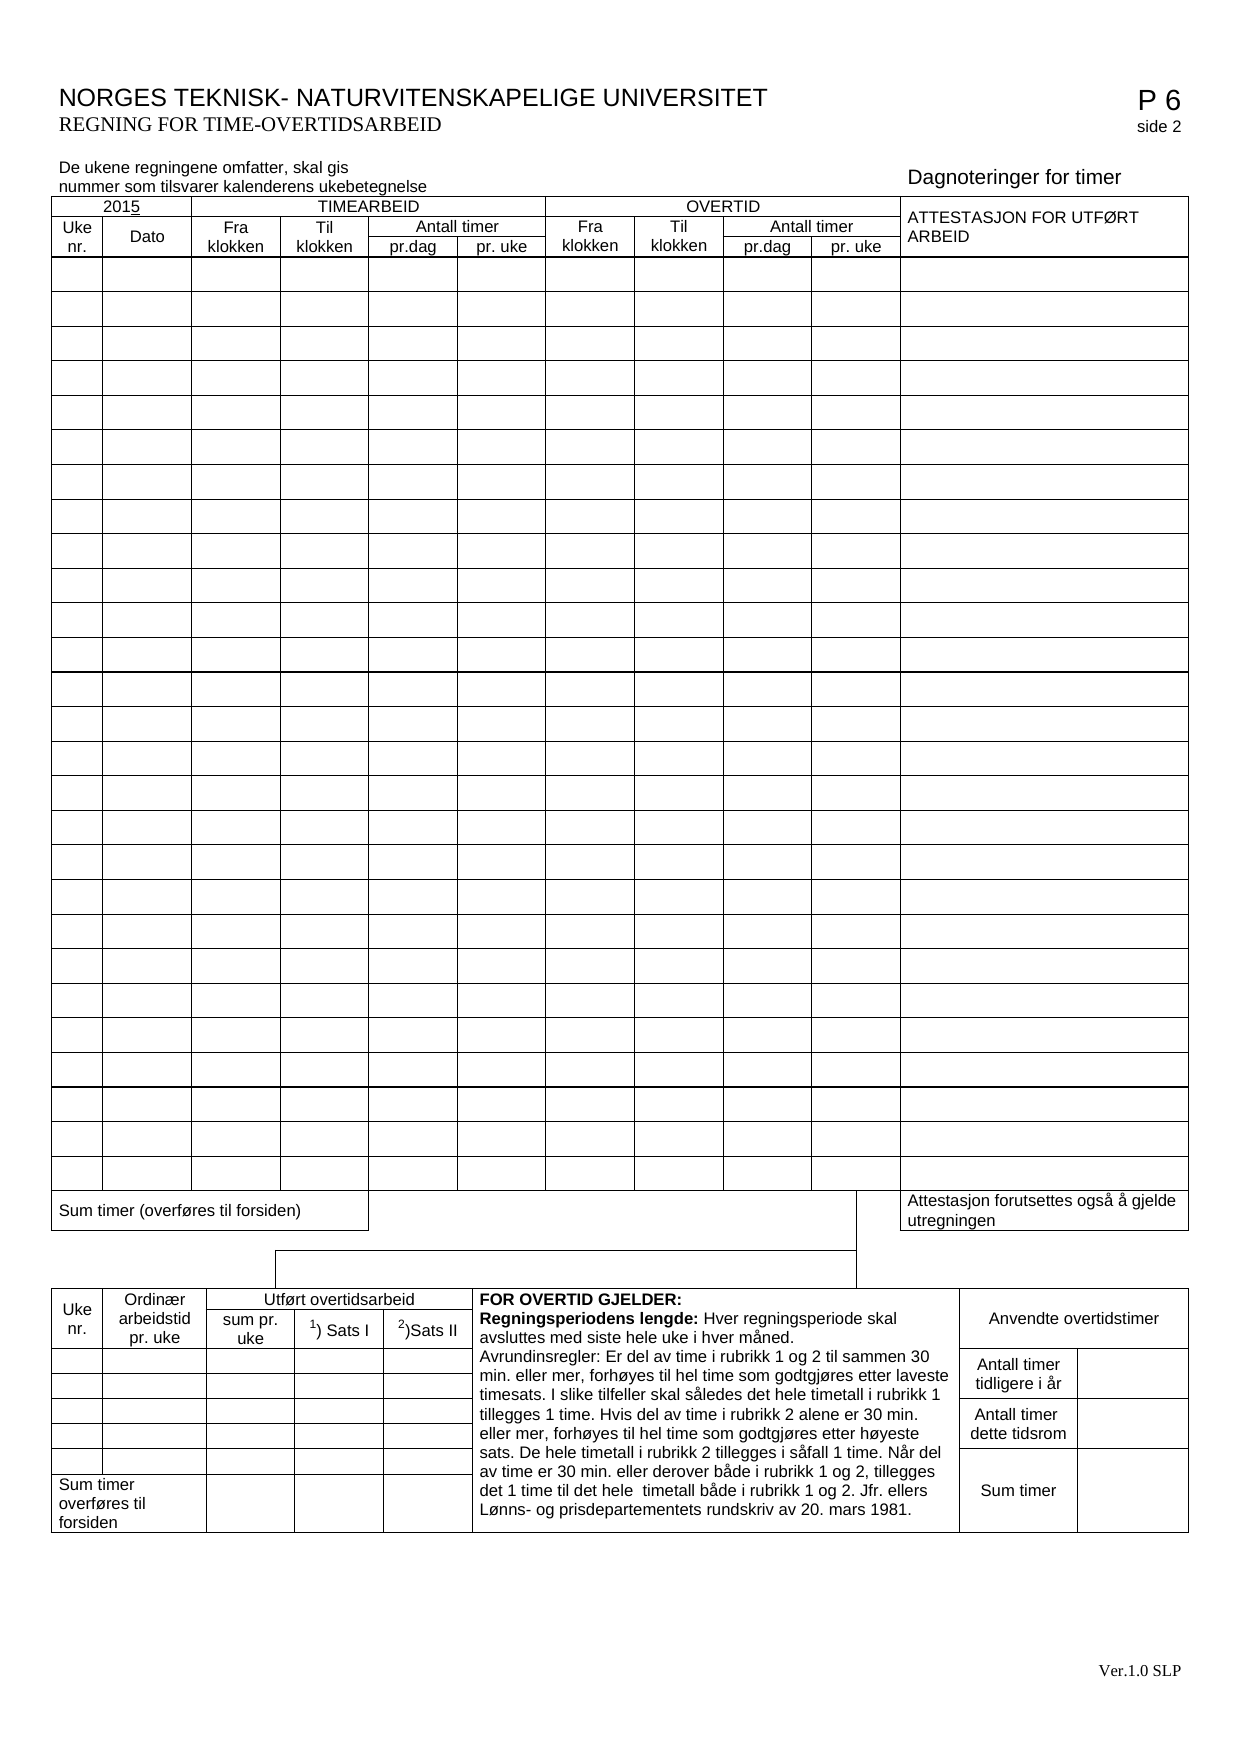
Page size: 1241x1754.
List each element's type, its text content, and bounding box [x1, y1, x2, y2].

table_cell [635, 1191, 723, 1229]
table_cell [103, 1157, 191, 1190]
table_cell Antall timer [369, 217, 545, 236]
table_cell ATTESTASJON FOR UTFØRT ARBEID [901, 197, 1188, 256]
table_cell [635, 1122, 723, 1156]
table_cell [207, 1399, 294, 1423]
table_cell [901, 465, 1188, 498]
table_cell [192, 1122, 280, 1156]
table_cell [369, 880, 457, 913]
table_cell [207, 1349, 294, 1373]
table_cell [369, 742, 457, 775]
table_cell [192, 638, 280, 671]
table_cell [192, 949, 280, 983]
table_cell [724, 258, 811, 291]
table_cell [52, 949, 102, 983]
table_cell Ukenr. [52, 217, 102, 256]
table_cell [724, 569, 811, 602]
table_cell [812, 915, 900, 948]
table_cell [384, 1399, 472, 1423]
table_cell [812, 776, 900, 810]
table_cell [724, 500, 811, 533]
table_cell [901, 673, 1188, 706]
table_cell Attestasjon forutsettes også å gjelde utregningen [901, 1191, 1188, 1229]
table_cell [52, 811, 102, 844]
table_cell [52, 984, 102, 1017]
table_cell [369, 1053, 457, 1086]
table_cell De ukene regningene omfatter, skal gis nummer som tilsvarer kalenderens ukebetegnelse [51, 158, 900, 196]
table_cell [52, 742, 102, 775]
table_cell [901, 811, 1188, 844]
table_cell [546, 430, 634, 464]
table_cell [369, 603, 457, 637]
table_cell [207, 1449, 294, 1473]
table_cell [369, 1191, 546, 1229]
table_cell [103, 984, 191, 1017]
table_cell [724, 811, 811, 844]
table_cell [281, 811, 368, 844]
table_cell [192, 258, 280, 291]
table_cell [901, 603, 1188, 637]
table_cell [369, 258, 457, 291]
table_cell [724, 327, 811, 360]
table_cell Anvendte overtidstimer [960, 1289, 1188, 1348]
table_cell [724, 361, 811, 395]
table_cell [635, 430, 723, 464]
table_cell [812, 1157, 900, 1190]
table_cell [546, 742, 634, 775]
table_cell [52, 1424, 102, 1448]
table_cell [369, 396, 457, 429]
table_cell [1078, 1449, 1188, 1532]
table_cell Til klokken [635, 217, 723, 256]
table_cell [369, 465, 457, 498]
table_cell [281, 915, 368, 948]
table_cell [635, 811, 723, 844]
table_cell [635, 915, 723, 948]
table_cell [901, 361, 1188, 395]
table_cell [192, 1053, 280, 1086]
table_cell [812, 811, 900, 844]
table_cell [369, 1157, 457, 1190]
table_cell [635, 776, 723, 810]
table_cell [52, 1088, 102, 1121]
table_cell [103, 915, 191, 948]
table_cell [812, 465, 900, 498]
table_cell [724, 1053, 811, 1086]
table_cell [103, 742, 191, 775]
table_cell [281, 569, 368, 602]
table_cell [103, 569, 191, 602]
table_cell [546, 880, 634, 913]
table_cell [103, 638, 191, 671]
table_cell [192, 569, 280, 602]
table_cell [546, 569, 634, 602]
table_cell [458, 984, 545, 1017]
table_cell [281, 361, 368, 395]
table_cell [384, 1424, 472, 1448]
table_cell [192, 915, 280, 948]
table_cell [192, 880, 280, 913]
table_cell [724, 430, 811, 464]
table_cell [192, 845, 280, 879]
table_cell [901, 534, 1188, 568]
table_cell [192, 776, 280, 810]
table_cell [103, 327, 191, 360]
table_cell [546, 638, 634, 671]
table_cell [635, 1018, 723, 1052]
table_cell [635, 1157, 723, 1190]
table_cell [724, 880, 811, 913]
table_cell [901, 845, 1188, 879]
table_cell [281, 742, 368, 775]
table_cell [192, 742, 280, 775]
table_cell [546, 603, 634, 637]
table_cell [812, 569, 900, 602]
table_cell [192, 811, 280, 844]
table_cell [812, 500, 900, 533]
table_cell [51, 1230, 856, 1250]
table_cell [458, 258, 545, 291]
table_cell [901, 949, 1188, 983]
table_cell [51, 1250, 275, 1288]
table_cell [546, 811, 634, 844]
table_cell [857, 1230, 1188, 1288]
table_cell [458, 845, 545, 879]
table_cell [812, 292, 900, 326]
table_cell [52, 569, 102, 602]
table_cell [901, 500, 1188, 533]
table_cell pr. uke [812, 237, 900, 256]
table_cell [635, 638, 723, 671]
table_cell 1) Sats I [295, 1310, 383, 1348]
table_cell [103, 1374, 206, 1398]
table_cell [635, 534, 723, 568]
table_cell [635, 949, 723, 983]
table_cell [52, 258, 102, 291]
table_cell [458, 396, 545, 429]
table_cell [546, 396, 634, 429]
table_cell [546, 465, 634, 498]
table_cell [52, 361, 102, 395]
table_cell [281, 258, 368, 291]
table_cell Antall timer dette tidsrom [960, 1399, 1077, 1448]
table_cell [52, 500, 102, 533]
table_cell [635, 396, 723, 429]
table_cell [369, 776, 457, 810]
table_cell [635, 500, 723, 533]
table_cell [901, 880, 1188, 913]
table_cell [546, 361, 634, 395]
table_header P 6 side 2 [1092, 83, 1188, 157]
table_cell [724, 534, 811, 568]
table_cell [812, 1053, 900, 1086]
table_cell [281, 396, 368, 429]
table_cell [52, 638, 102, 671]
table_cell [458, 811, 545, 844]
table_cell [724, 1088, 811, 1121]
table_cell [281, 1122, 368, 1156]
table_cell [281, 603, 368, 637]
table_cell [52, 1449, 102, 1473]
table_cell [103, 258, 191, 291]
table_cell [52, 1399, 102, 1423]
table_cell [901, 776, 1188, 810]
table_cell pr.dag [369, 237, 457, 256]
table_cell [546, 915, 634, 948]
table_cell [192, 984, 280, 1017]
table_cell [901, 569, 1188, 602]
table_cell [192, 1018, 280, 1052]
table_cell [635, 673, 723, 706]
table_cell [281, 949, 368, 983]
table_cell [901, 1088, 1188, 1121]
table_cell [192, 430, 280, 464]
table_cell [295, 1349, 383, 1373]
table_cell [369, 430, 457, 464]
table_cell [281, 1018, 368, 1052]
table_cell [103, 776, 191, 810]
table_cell [901, 707, 1188, 741]
table_cell [103, 500, 191, 533]
table_cell [812, 845, 900, 879]
table_cell [546, 534, 634, 568]
table_cell [103, 1088, 191, 1121]
table_cell [103, 534, 191, 568]
table_cell [103, 949, 191, 983]
table_cell [635, 258, 723, 291]
table_cell Dagnoteringer for timer [900, 158, 1188, 196]
table_cell Sum timer [960, 1449, 1077, 1532]
table_cell [281, 776, 368, 810]
table_cell [724, 845, 811, 879]
table_cell [207, 1374, 294, 1398]
table_cell [369, 569, 457, 602]
table_cell [901, 915, 1188, 948]
table_cell Ordinær arbeidstid pr. uke [103, 1289, 206, 1348]
table_cell [812, 396, 900, 429]
table_cell [812, 430, 900, 464]
table_cell [281, 292, 368, 326]
table_cell [52, 1018, 102, 1052]
table_cell [724, 1018, 811, 1052]
table_cell [546, 292, 634, 326]
table_cell [192, 673, 280, 706]
table_cell [192, 603, 280, 637]
table_cell [458, 1157, 545, 1190]
table_cell [1078, 1349, 1188, 1398]
table_cell [207, 1475, 294, 1532]
table_cell [546, 1018, 634, 1052]
table_cell 2)Sats II [384, 1310, 472, 1348]
table_cell [103, 430, 191, 464]
table_cell [458, 465, 545, 498]
table_cell [546, 1053, 634, 1086]
table_header NORGES TEKNISK- NATURVITENSKAPELIGE UNIVERSITET REGNING FOR TIME-OVERTIDSARBEID [51, 83, 1092, 157]
table_cell [281, 880, 368, 913]
table_cell [295, 1374, 383, 1398]
table_cell [369, 845, 457, 879]
table_cell [103, 1122, 191, 1156]
table_cell [281, 845, 368, 879]
table_cell [192, 361, 280, 395]
table_cell [192, 292, 280, 326]
table_cell [546, 673, 634, 706]
table_cell [281, 430, 368, 464]
table_cell [103, 361, 191, 395]
table_cell [724, 776, 811, 810]
table_cell [546, 776, 634, 810]
table_cell [458, 1018, 545, 1052]
table_cell [458, 292, 545, 326]
table_cell [812, 880, 900, 913]
table_cell TIMEARBEID [192, 197, 545, 216]
table_cell Dato [103, 217, 191, 256]
table_cell [52, 1157, 102, 1190]
table_cell [546, 500, 634, 533]
table_cell [546, 1157, 634, 1190]
table_cell [458, 430, 545, 464]
table_cell [103, 673, 191, 706]
table_cell [103, 292, 191, 326]
table_cell [276, 1251, 856, 1288]
table_cell [458, 1053, 545, 1086]
table_cell [458, 534, 545, 568]
table_cell [724, 707, 811, 741]
table_cell [369, 1122, 457, 1156]
table_cell [901, 430, 1188, 464]
table_cell [724, 396, 811, 429]
table_cell [103, 465, 191, 498]
table_cell [458, 569, 545, 602]
table_cell [857, 1191, 900, 1229]
table_cell [458, 880, 545, 913]
table_cell [901, 1122, 1188, 1156]
table_cell [103, 396, 191, 429]
table_cell [812, 361, 900, 395]
table_cell [369, 1018, 457, 1052]
table_cell [901, 1053, 1188, 1086]
table_cell [458, 327, 545, 360]
table_cell sum pr. uke [207, 1310, 294, 1348]
table_cell [812, 742, 900, 775]
table_cell [635, 569, 723, 602]
table_cell [52, 534, 102, 568]
table_cell [724, 603, 811, 637]
table_cell [192, 396, 280, 429]
table_cell [52, 396, 102, 429]
table_cell [901, 396, 1188, 429]
table_cell [192, 327, 280, 360]
table_cell pr.dag [724, 237, 811, 256]
table_cell [52, 430, 102, 464]
table_cell [812, 1122, 900, 1156]
table_cell [369, 1088, 457, 1121]
table_cell [812, 949, 900, 983]
table_cell Fra klokken [546, 217, 634, 256]
table_cell [52, 776, 102, 810]
table_cell [724, 1122, 811, 1156]
table_cell [52, 292, 102, 326]
table_cell [901, 742, 1188, 775]
table_cell [724, 949, 811, 983]
table_cell [901, 327, 1188, 360]
table_cell [635, 327, 723, 360]
table_cell 2015 [52, 197, 191, 216]
table_cell [369, 673, 457, 706]
table_cell [812, 673, 900, 706]
table_cell [52, 915, 102, 948]
table_cell Fra klokken [192, 217, 280, 256]
table_cell [103, 880, 191, 913]
table_cell [458, 776, 545, 810]
table_cell [724, 915, 811, 948]
table_cell [281, 534, 368, 568]
table_cell [546, 984, 634, 1017]
table_cell [103, 845, 191, 879]
table_cell [192, 1088, 280, 1121]
table_cell [281, 707, 368, 741]
table_cell [369, 500, 457, 533]
table_cell [103, 1449, 206, 1473]
table_cell [458, 949, 545, 983]
table_cell [295, 1475, 383, 1532]
table_cell [103, 1053, 191, 1086]
table_cell [384, 1349, 472, 1373]
table_cell [812, 534, 900, 568]
table_cell [458, 638, 545, 671]
table_cell [812, 1191, 856, 1229]
table_cell [52, 1374, 102, 1398]
table_cell [458, 707, 545, 741]
table_cell [192, 534, 280, 568]
table_cell [458, 673, 545, 706]
table_cell Sum timer overføres til forsiden [52, 1475, 206, 1532]
table_cell [369, 292, 457, 326]
table_cell [281, 673, 368, 706]
table_cell [812, 1088, 900, 1121]
table_cell [103, 1018, 191, 1052]
table_cell [458, 1088, 545, 1121]
table_cell Antall timer tidligere i år [960, 1349, 1077, 1398]
table_cell [369, 811, 457, 844]
table_cell [812, 258, 900, 291]
table_cell [635, 603, 723, 637]
table_cell [369, 984, 457, 1017]
table_cell [812, 327, 900, 360]
table_cell [52, 707, 102, 741]
table_cell [281, 327, 368, 360]
table_cell [369, 534, 457, 568]
table_cell [635, 361, 723, 395]
table_cell [458, 500, 545, 533]
table_cell [724, 465, 811, 498]
table_cell [812, 603, 900, 637]
table_cell [635, 880, 723, 913]
table_cell [546, 707, 634, 741]
table_cell [635, 984, 723, 1017]
table_cell [546, 1088, 634, 1121]
table_cell [635, 742, 723, 775]
table_cell [369, 638, 457, 671]
table_cell [103, 603, 191, 637]
table_cell [369, 707, 457, 741]
table_cell [207, 1424, 294, 1448]
table_cell [281, 984, 368, 1017]
table_cell [901, 984, 1188, 1017]
table_cell [812, 707, 900, 741]
table_cell [723, 1191, 812, 1229]
table_cell [103, 811, 191, 844]
table_cell [192, 707, 280, 741]
table_cell [458, 915, 545, 948]
table_cell [52, 1053, 102, 1086]
table_cell [635, 707, 723, 741]
table_cell [458, 603, 545, 637]
table_cell [384, 1449, 472, 1473]
table_cell [52, 327, 102, 360]
table_cell [546, 1191, 634, 1229]
table_cell [192, 500, 280, 533]
table_cell [103, 1349, 206, 1373]
table_cell Antall timer [724, 217, 900, 236]
table_cell [546, 327, 634, 360]
table_cell [635, 465, 723, 498]
table_cell [812, 1018, 900, 1052]
table_cell [192, 1157, 280, 1190]
table_cell [724, 673, 811, 706]
table_cell [901, 638, 1188, 671]
table_cell [546, 258, 634, 291]
table_cell Til klokken [281, 217, 368, 256]
table_cell [458, 361, 545, 395]
table_cell [295, 1424, 383, 1448]
table_cell [546, 1122, 634, 1156]
table_cell [52, 673, 102, 706]
table_cell [635, 292, 723, 326]
table_cell [103, 707, 191, 741]
table_cell Sum timer (overføres til forsiden) [52, 1191, 368, 1229]
table_cell [812, 638, 900, 671]
table_cell [384, 1374, 472, 1398]
table_cell [103, 1399, 206, 1423]
table_cell [52, 1122, 102, 1156]
table_cell [546, 845, 634, 879]
table_cell [901, 1157, 1188, 1190]
table_cell [281, 1157, 368, 1190]
table_cell [369, 949, 457, 983]
table_cell [192, 465, 280, 498]
table_cell [901, 1018, 1188, 1052]
table_cell [458, 742, 545, 775]
table_cell [369, 361, 457, 395]
table_cell [281, 500, 368, 533]
table_cell [295, 1399, 383, 1423]
table_cell Utført overtidsarbeid [207, 1289, 472, 1308]
table_cell OVERTID [546, 197, 900, 216]
table_cell [281, 1053, 368, 1086]
table_cell [724, 742, 811, 775]
table_cell [369, 327, 457, 360]
table_cell [812, 984, 900, 1017]
table_cell [1078, 1399, 1188, 1448]
table_cell [724, 984, 811, 1017]
table_cell [635, 1088, 723, 1121]
table_cell [901, 258, 1188, 291]
table_cell [103, 1424, 206, 1448]
table_cell [52, 465, 102, 498]
table_cell [901, 292, 1188, 326]
table_cell pr. uke [458, 237, 545, 256]
table_cell [281, 1088, 368, 1121]
table_cell [384, 1475, 472, 1532]
table_cell Uke nr. [52, 1289, 102, 1348]
table_cell [52, 845, 102, 879]
table_cell [295, 1449, 383, 1473]
table_cell [458, 1122, 545, 1156]
table_cell [369, 915, 457, 948]
table_cell [52, 880, 102, 913]
table_cell [52, 603, 102, 637]
table_cell FOR OVERTID GJELDER: Regningsperiodens lengde: Hver regningsperiode skal avsluttes med siste hele uke i hver måned. Avrundinsregler: Er del av time i rubrikk 1 og 2 til sammen 30 min. eller mer, forhøyes til hel time som godtgjøres etter laveste timesats. I slike tilfeller skal således det hele timetall i rubrikk 1 tillegges 1 time. Hvis del av time i rubrikk 2 alene er 30 min. eller mer, forhøyes til hel time som godtgjøres etter høyeste sats. De hele timetall i rubrikk 2 tillegges i såfall 1 time. Når del av time er 30 min. eller derover både i rubrikk 1 og 2, tillegges det 1 time til det hele timetall både i rubrikk 1 og 2. Jfr. ellers Lønns- og prisdepartementets rundskriv av 20. mars 1981. [473, 1289, 959, 1532]
table_cell [281, 638, 368, 671]
table_cell [635, 845, 723, 879]
table_cell [52, 1349, 102, 1373]
table_cell [546, 949, 634, 983]
table_cell [724, 292, 811, 326]
table_cell [635, 1053, 723, 1086]
table_cell [724, 638, 811, 671]
table_cell [724, 1157, 811, 1190]
table_cell [281, 465, 368, 498]
